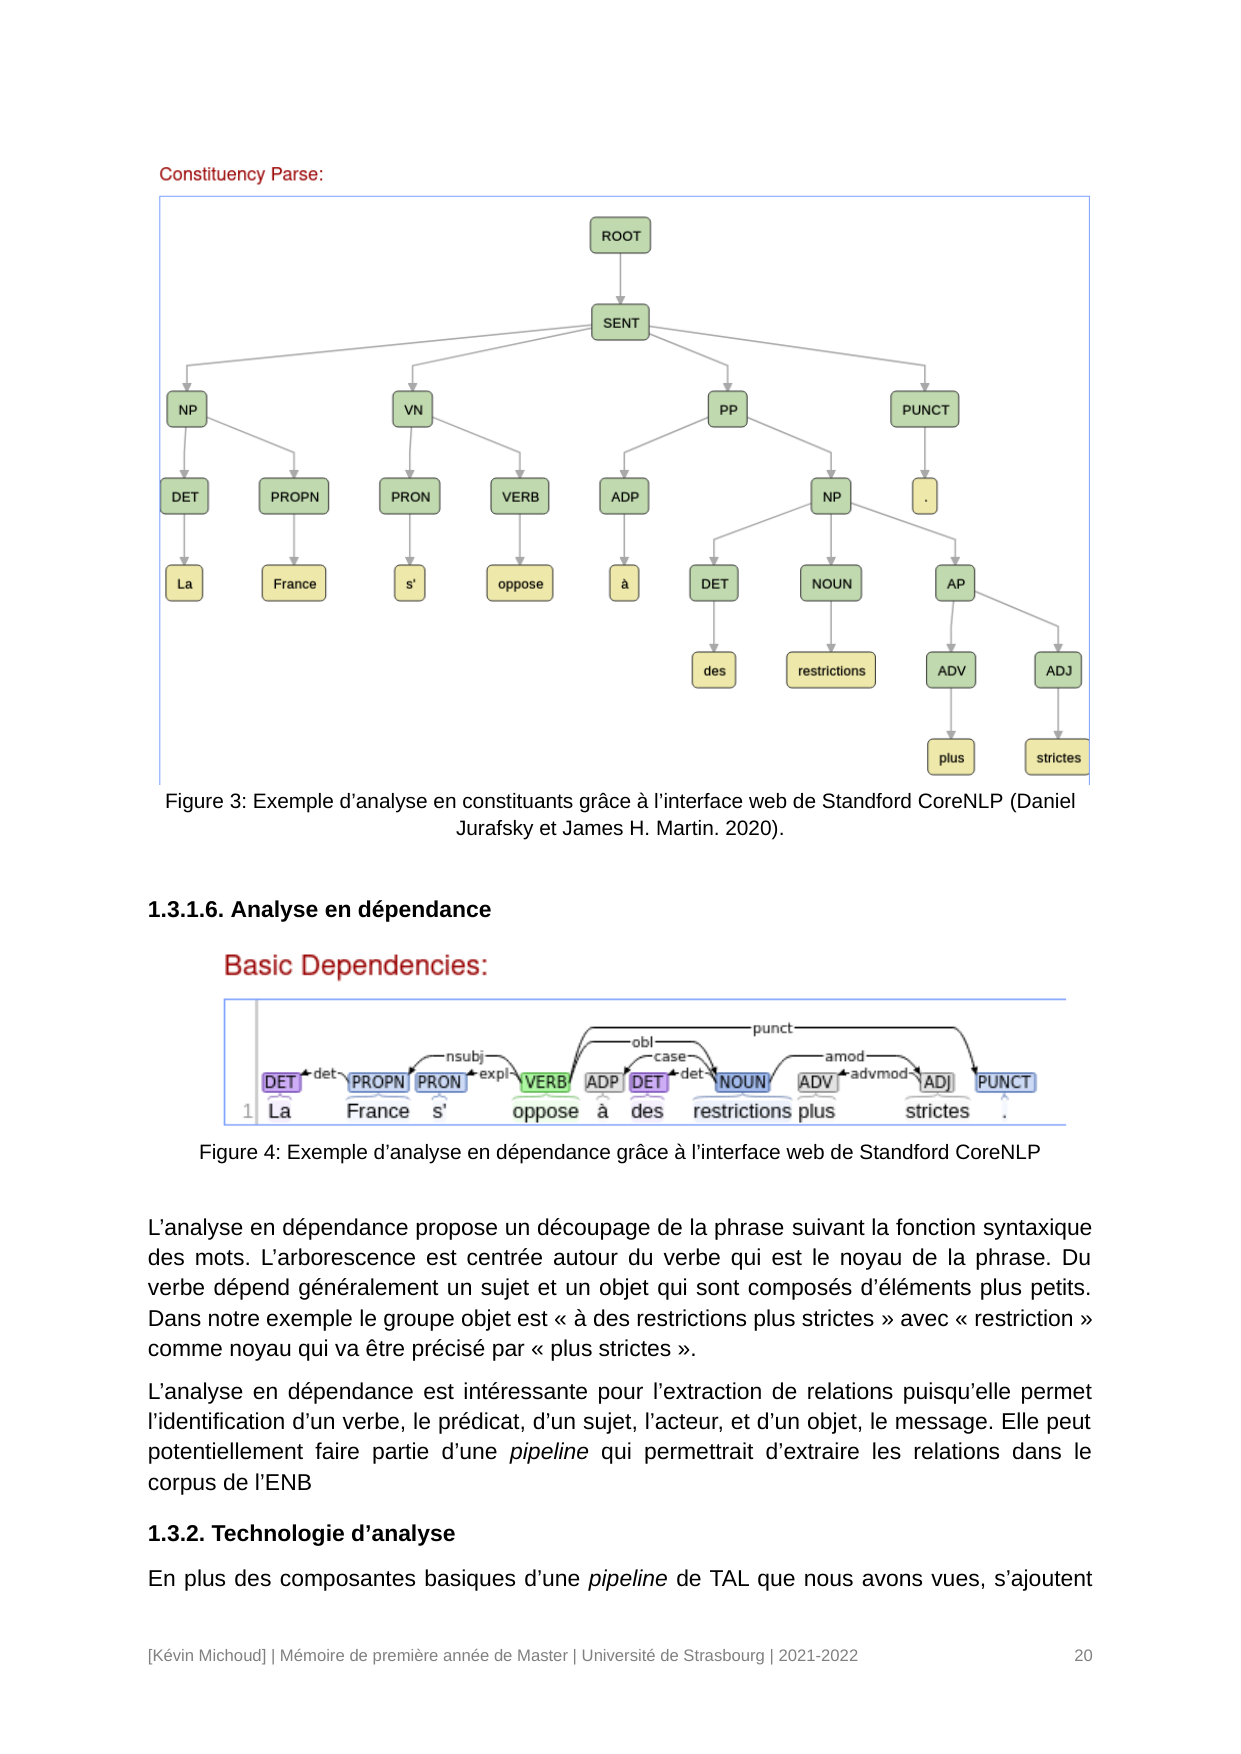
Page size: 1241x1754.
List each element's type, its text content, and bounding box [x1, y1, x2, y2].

text Figure 4: Exemple d’analyse en dépendance grâce à l’interface web de Standford CoreNLP [174, 1137, 1066, 1164]
picture [147, 160, 1093, 785]
subtitle Analyse en dépendance [148, 896, 1093, 922]
picture [174, 947, 1067, 1137]
text En plus des composantes basiques d’une pipeline de TAL que nous avons vues, s’ajoutent [148, 1565, 1093, 1591]
text L’analyse en dépendance est intéressante pour l’extraction de relations puisqu’elle permet l’identification d’un verbe, le prédicat, d’un sujet, l’acteur, et d’un objet, le message. Elle peut potentiellement faire partie d’une pipeline qui permettrait d’extraire les relations dans le corpus de l’ENB [148, 1378, 1093, 1495]
text L’analyse en dépendance propose un découpage de la phrase suivant la fonction syntaxique des mots. L’arborescence est centrée autour du verbe qui est le noyau de la phrase. Du verbe dépend généralement un sujet et un objet qui sont composés d’éléments plus petits. Dans notre exemple le groupe objet est « à des restrictions plus strictes » avec « restriction » comme noyau qui va être précisé par « plus strictes ». [148, 1214, 1093, 1361]
subtitle Technologie d’analyse [148, 1520, 1093, 1546]
text Figure 3: Exemple d’analyse en constituants grâce à l’interface web de Standford CoreNLP (Daniel Jurafsky et James H. Martin. 2020). [148, 785, 1093, 840]
